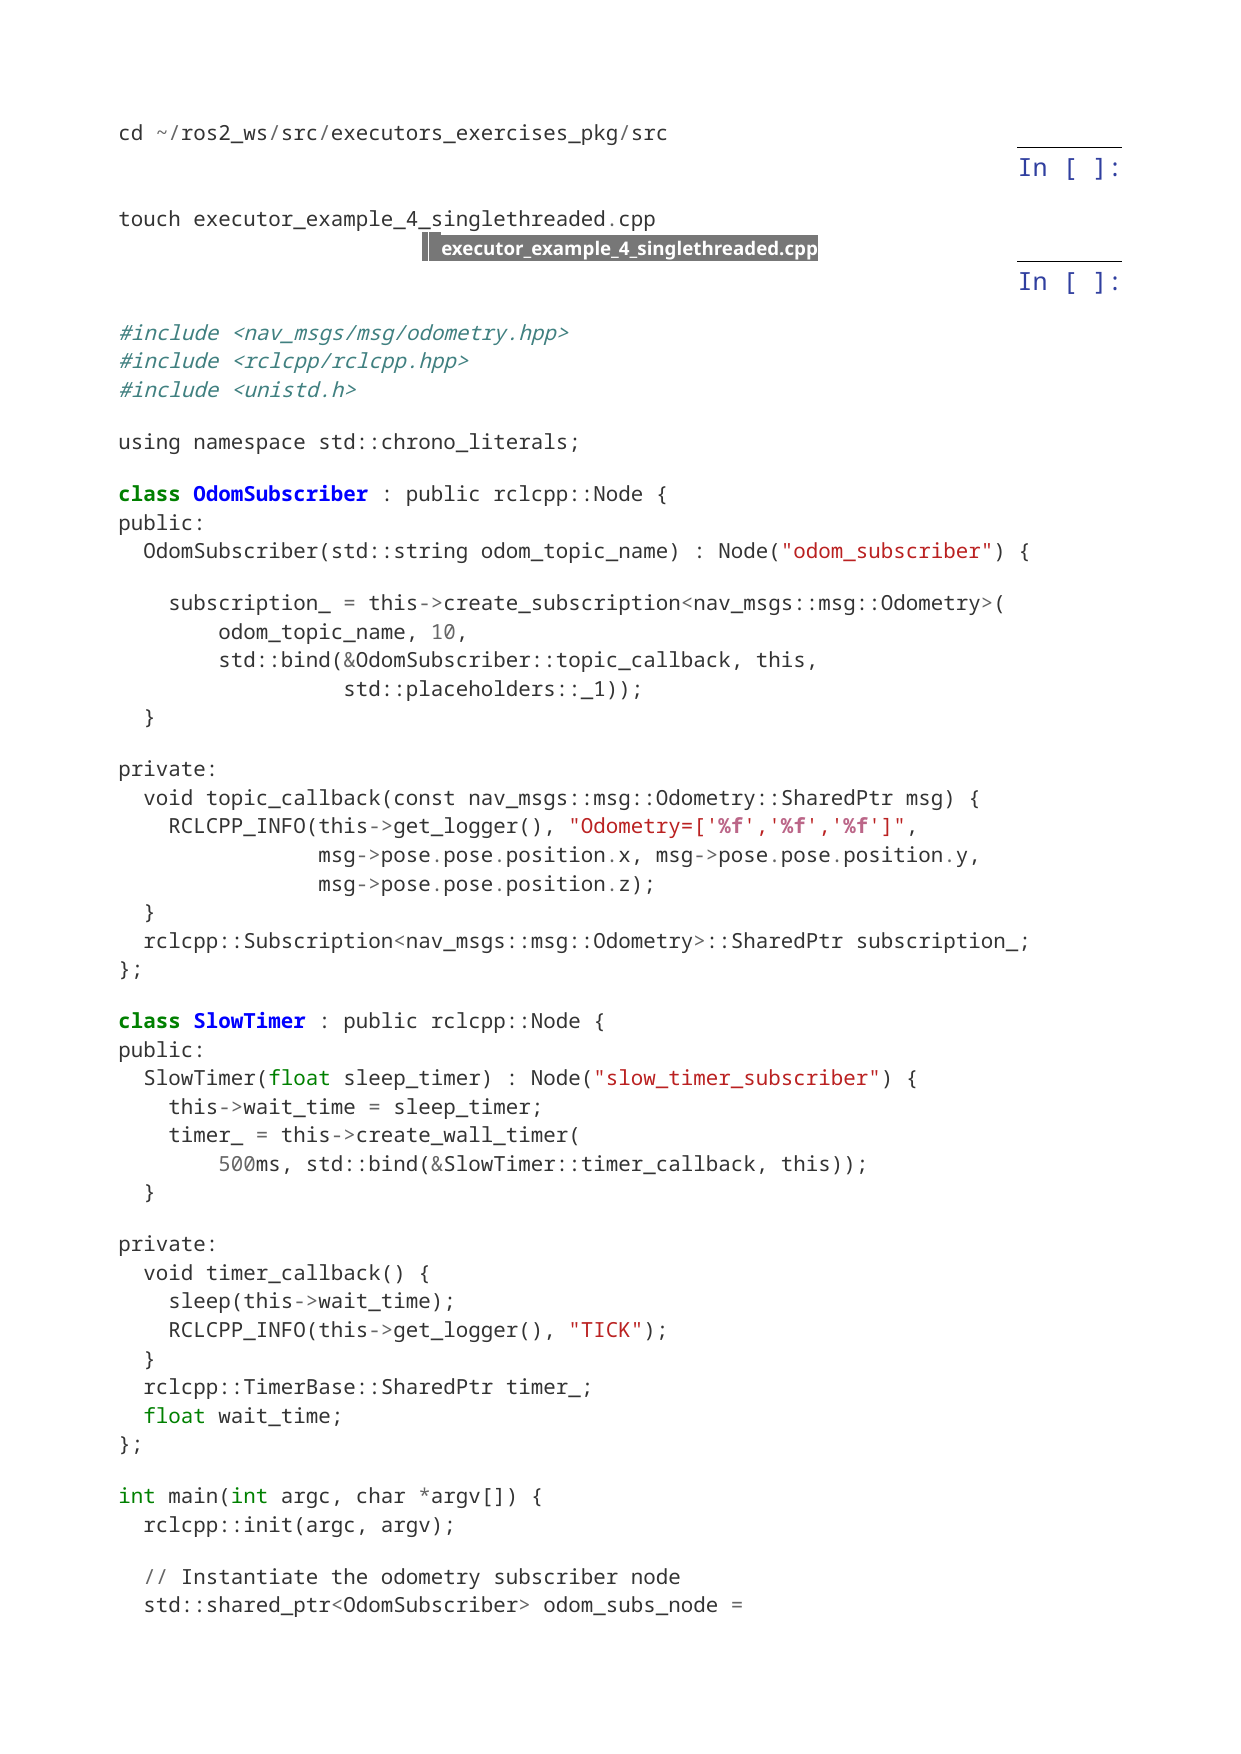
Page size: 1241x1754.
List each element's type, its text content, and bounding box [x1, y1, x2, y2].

text timer_ = this->create_wall_timer( [118, 1120, 1122, 1149]
text OdomSubscriber(std::string odom_topic_name) : Node("odom_subscriber") { [118, 536, 1122, 564]
text } [118, 897, 1122, 926]
text In [ ]: [118, 261, 1122, 298]
text } [118, 1344, 1122, 1372]
text #include <unistd.h> [118, 375, 1122, 403]
text 500ms, std::bind(&SlowTimer::timer_callback, this)); [118, 1149, 1122, 1177]
text msg->pose.pose.position.z); [118, 869, 1122, 897]
text public: [118, 508, 1122, 536]
text rclcpp::TimerBase::SharedPtr timer_; [118, 1372, 1122, 1401]
text SlowTimer(float sleep_timer) : Node("slow_timer_subscriber") { [118, 1063, 1122, 1092]
text // Instantiate the odometry subscriber node [118, 1562, 1122, 1591]
text msg->pose.pose.position.x, msg->pose.pose.position.y, [118, 840, 1122, 869]
text } [118, 1177, 1122, 1206]
text std::placeholders::_1)); [118, 674, 1122, 702]
text public: [118, 1035, 1122, 1063]
text subscription_ = this->create_subscription<nav_msgs::msg::Odometry>( [118, 588, 1122, 617]
text private: [118, 1229, 1122, 1258]
text executor_example_4_singlethreaded.cpp [118, 232, 1122, 261]
text touch executor_example_4_singlethreaded.cpp [118, 204, 1122, 232]
text rclcpp::init(argc, argv); [118, 1510, 1122, 1538]
text } [118, 702, 1122, 731]
text RCLCPP_INFO(this->get_logger(), "TICK"); [118, 1315, 1122, 1344]
text float wait_time; [118, 1401, 1122, 1429]
text }; [118, 1429, 1122, 1458]
text int main(int argc, char *argv[]) { [118, 1481, 1122, 1510]
text #include <nav_msgs/msg/odometry.hpp> [118, 318, 1122, 347]
text using namespace std::chrono_literals; [118, 427, 1122, 456]
text void topic_callback(const nav_msgs::msg::Odometry::SharedPtr msg) { [118, 783, 1122, 812]
text class SlowTimer : public rclcpp::Node { [118, 1006, 1122, 1035]
text #include <rclcpp/rclcpp.hpp> [118, 347, 1122, 375]
text this->wait_time = sleep_timer; [118, 1092, 1122, 1120]
text In [ ]: [118, 147, 1122, 184]
text }; [118, 954, 1122, 983]
text private: [118, 754, 1122, 783]
text sleep(this->wait_time); [118, 1287, 1122, 1315]
text std::bind(&OdomSubscriber::topic_callback, this, [118, 645, 1122, 674]
text RCLCPP_INFO(this->get_logger(), "Odometry=['%f','%f','%f']", [118, 812, 1122, 840]
text class OdomSubscriber : public rclcpp::Node { [118, 479, 1122, 508]
text void timer_callback() { [118, 1258, 1122, 1287]
text odom_topic_name, 10, [118, 617, 1122, 645]
text cd ~/ros2_ws/src/executors_exercises_pkg/src [118, 118, 1122, 147]
text rclcpp::Subscription<nav_msgs::msg::Odometry>::SharedPtr subscription_; [118, 926, 1122, 954]
text std::shared_ptr<OdomSubscriber> odom_subs_node = [118, 1591, 1122, 1619]
